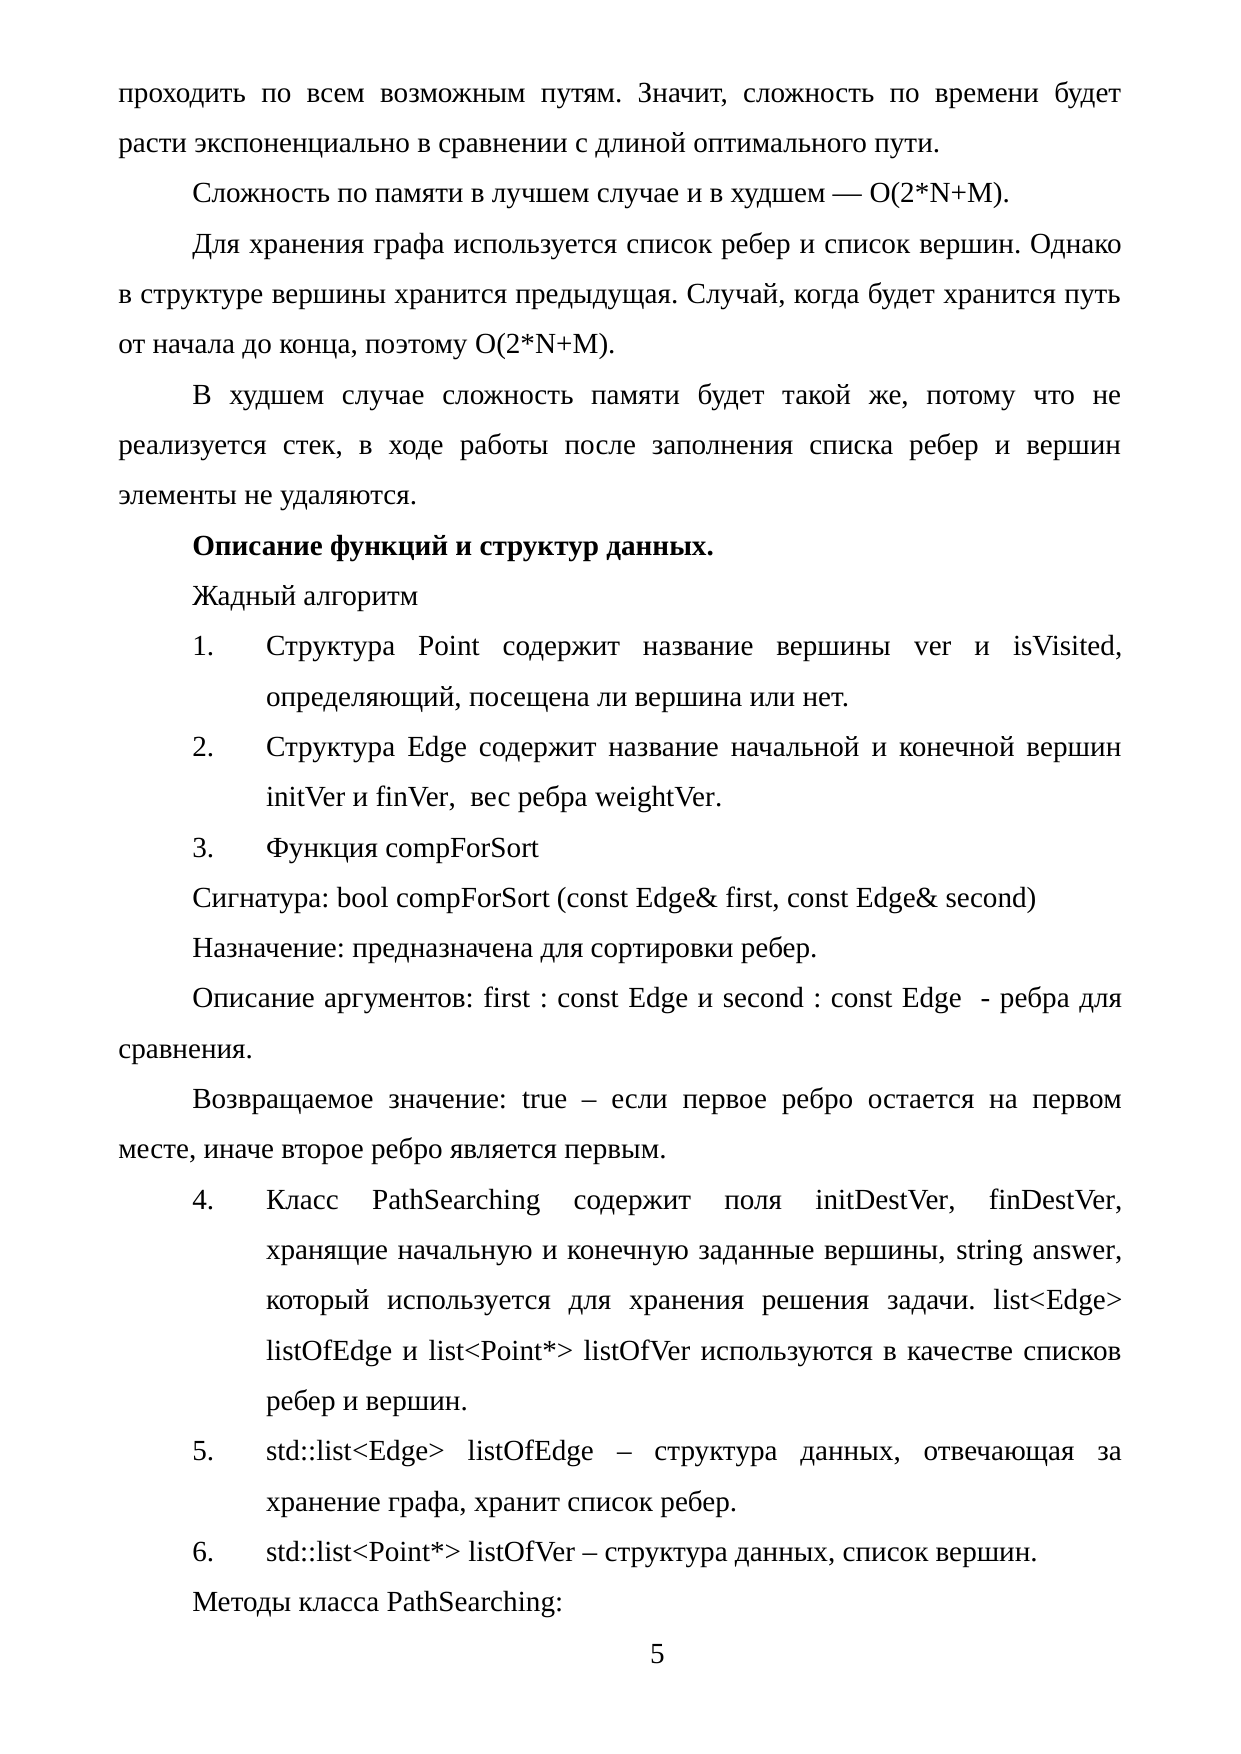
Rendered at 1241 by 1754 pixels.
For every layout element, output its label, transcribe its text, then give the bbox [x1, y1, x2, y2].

text Сложность по памяти в лучшем случае и в худшем — O(2*N+M). [118, 176, 1122, 209]
text Возвращаемое значение: true – если первое ребро остается на первом месте, иначе второе ребро является первым. [118, 1081, 1122, 1165]
text Сигнатура: bool compForSort (const Edge& first, const Edge& second) [118, 880, 1122, 913]
text Для хранения графа используется список ребер и список вершин. Однако в структуре вершины хранится предыдущая. Случай, когда будет хранится путь от начала до конца, поэтому O(2*N+M). [118, 226, 1122, 360]
text Описание функций и структур данных. [118, 528, 1122, 561]
text Методы класса PathSearching: [192, 1584, 1122, 1618]
list std::list<Edge> listOfEdge – структура данных, отвечающая за хранение графа, хранит список ребер. [192, 1433, 1122, 1517]
text Назначение: предназначена для сортировки ребер. [118, 930, 1122, 964]
text В худшем случае сложность памяти будет такой же, потому что не реализуется стек, в ходе работы после заполнения списка ребер и вершин элементы не удаляются. [118, 377, 1122, 511]
list Функция compForSort [192, 830, 1122, 863]
text проходить по всем возможным путям. Значит, сложность по времени будет расти экспоненциально в сравнении с длиной оптимального пути. [118, 75, 1122, 159]
list Структура Point содержит название вершины ver и isVisited, определяющий, посещена ли вершина или нет. [192, 628, 1122, 712]
text Описание аргументов: first : const Edge и second : const Edge - ребра для сравнения. [118, 981, 1122, 1064]
list std::list<Point*> listOfVer – структура данных, список вершин. [192, 1534, 1122, 1568]
list Структура Edge содержит название начальной и конечной вершин initVer и finVer, вес ребра weightVer. [192, 729, 1122, 813]
text Жадный алгоритм [118, 578, 1122, 612]
list Класс PathSearching содержит поля initDestVer, finDestVer, хранящие начальную и конечную заданные вершины, string answer, который используется для хранения решения задачи. list<Edge> listOfEdge и list<Point*> listOfVer используются в качестве списков ребер и вершин. [192, 1182, 1122, 1417]
